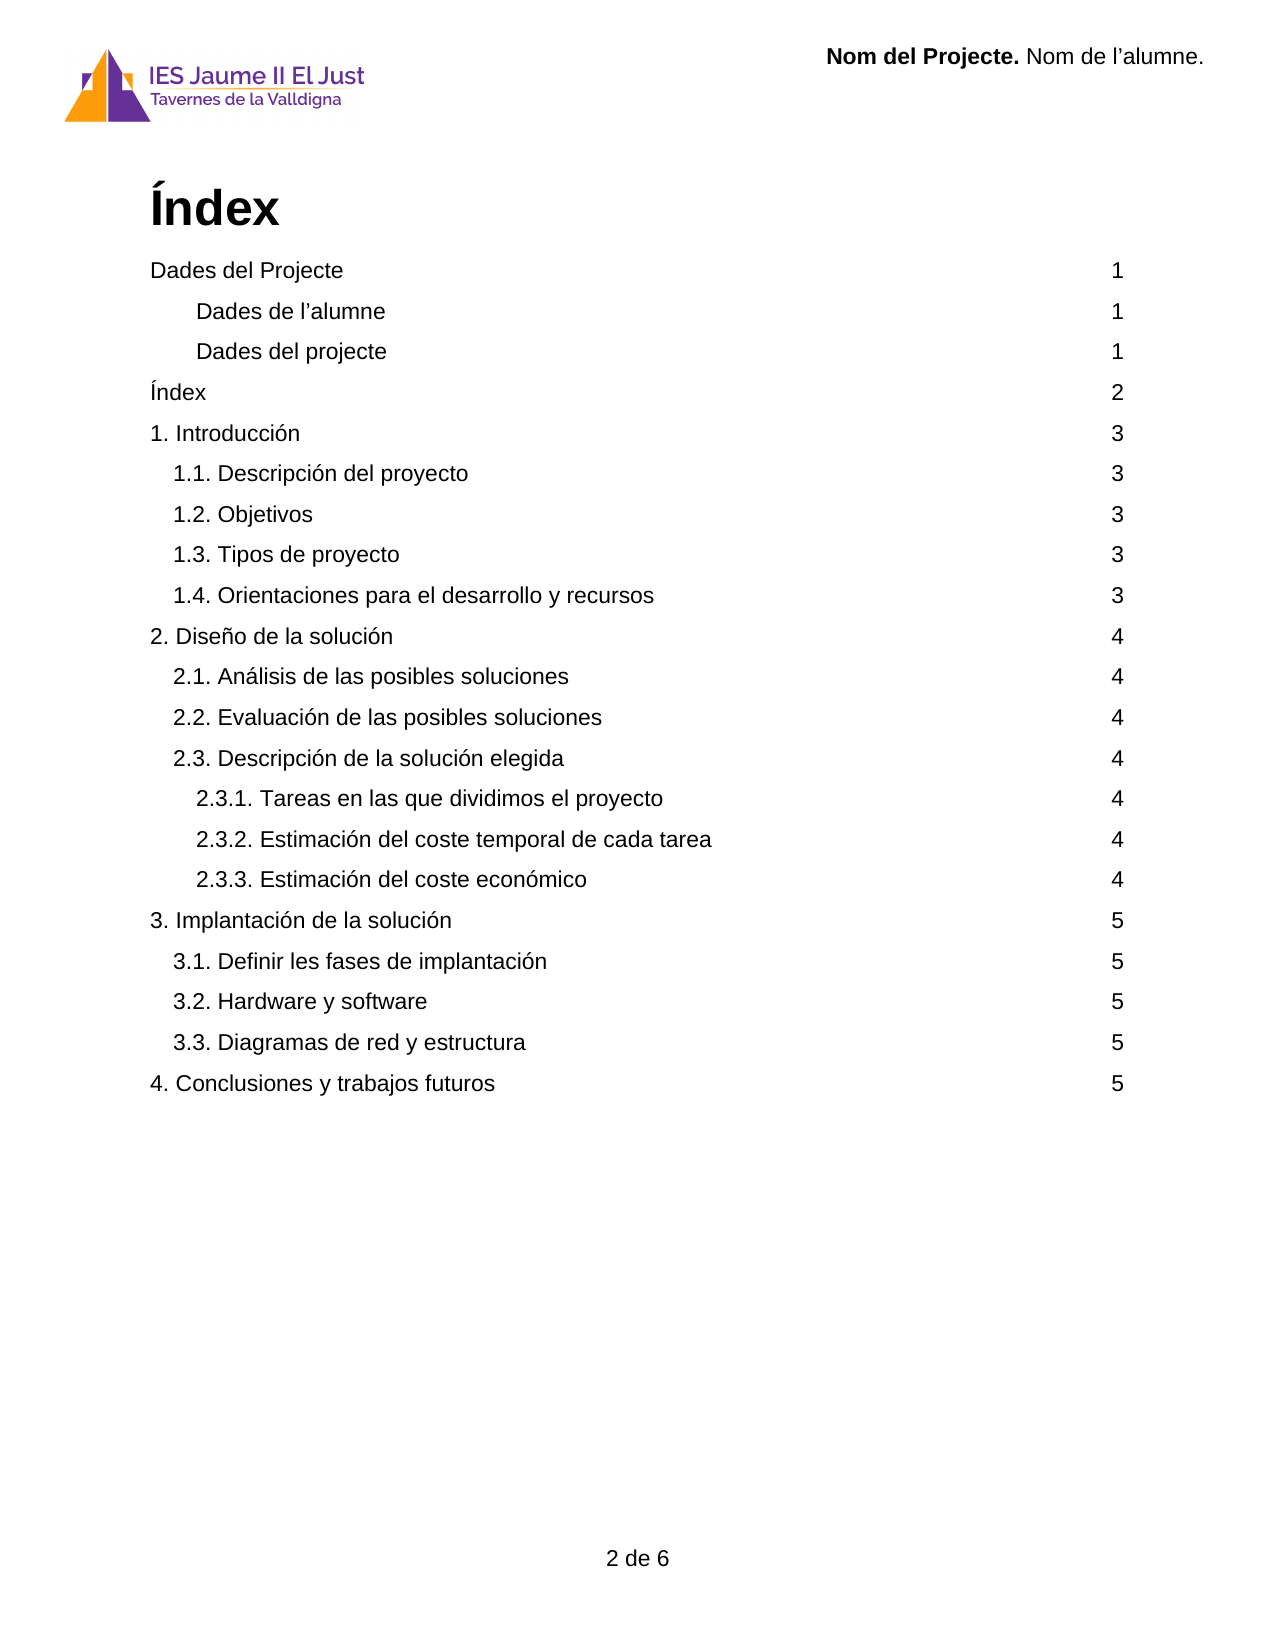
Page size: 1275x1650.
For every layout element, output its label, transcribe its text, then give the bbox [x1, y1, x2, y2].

text Índex 2 [150, 379, 1125, 405]
text 3.3. Diagramas de red y estructura 5 [173, 1029, 1125, 1055]
text Dades del Projecte 1 [150, 257, 1125, 283]
text 1.3. Tipos de proyecto 3 [173, 541, 1125, 568]
text 4. Conclusiones y trabajos futuros 5 [150, 1069, 1125, 1096]
text 1. Introducción 3 [150, 419, 1125, 446]
text 2.3.1. Tareas en las que dividimos el proyecto 4 [196, 785, 1125, 812]
text 2.1. Análisis de las posibles soluciones 4 [173, 663, 1125, 690]
picture [61, 42, 364, 129]
text 3.2. Hardware y software 5 [173, 988, 1125, 1015]
text Dades del projecte 1 [196, 338, 1125, 365]
text Dades de l’alumne 1 [196, 298, 1125, 324]
text 3. Implantación de la solución 5 [150, 907, 1125, 933]
text 2. Diseño de la solución 4 [150, 623, 1125, 649]
text 1.2. Objetivos 3 [173, 501, 1125, 527]
text 1.1. Descripción del proyecto 3 [173, 460, 1125, 487]
text 1.4. Orientaciones para el desarrollo y recursos 3 [173, 582, 1125, 608]
text 2.3.2. Estimación del coste temporal de cada tarea 4 [196, 826, 1125, 852]
subtitle Índex [150, 178, 1124, 236]
text 2.2. Evaluación de las posibles soluciones 4 [173, 704, 1125, 730]
text 2.3. Descripción de la solución elegida 4 [173, 744, 1125, 771]
text 2.3.3. Estimación del coste económico 4 [196, 866, 1125, 893]
text 3.1. Definir les fases de implantación 5 [173, 948, 1125, 974]
